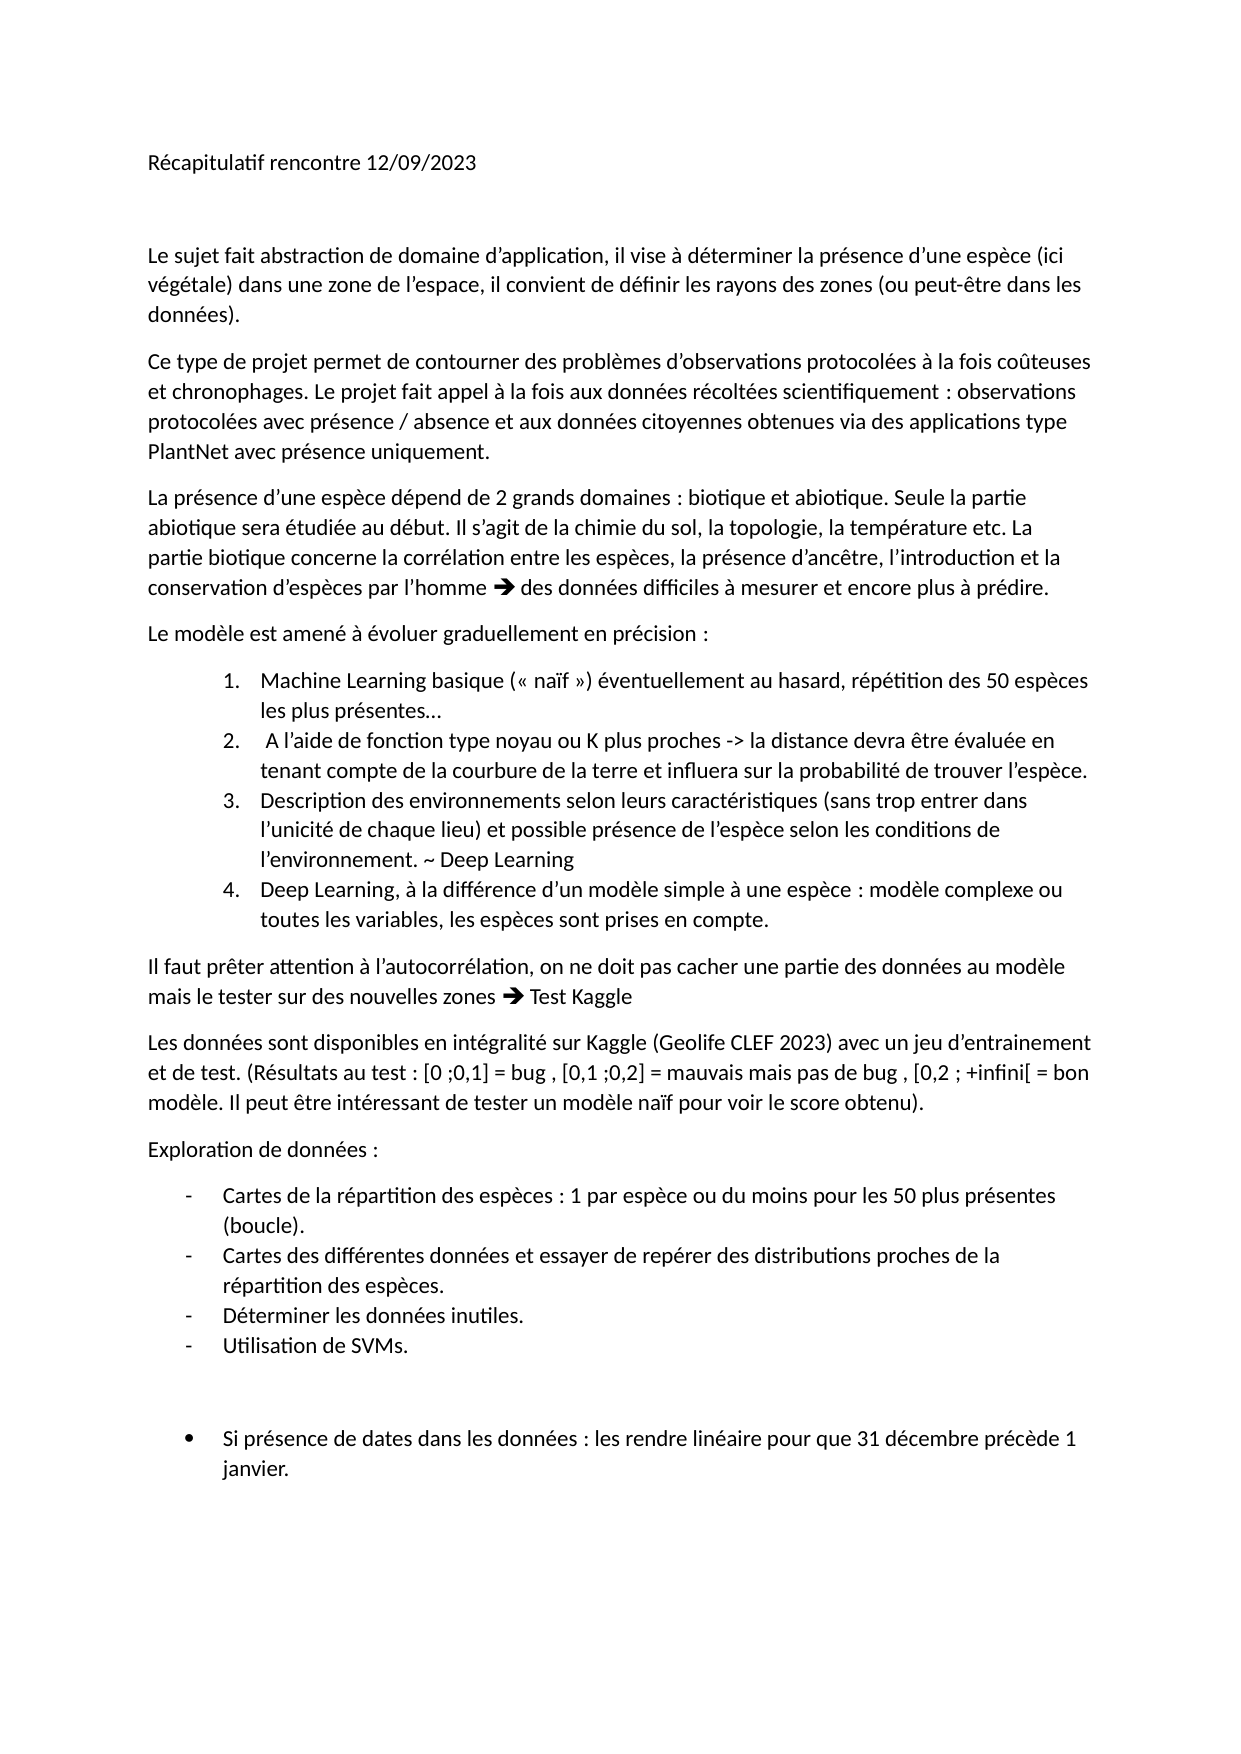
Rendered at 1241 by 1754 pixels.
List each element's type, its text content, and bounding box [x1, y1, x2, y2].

list Cartes des différentes données et essayer de repérer des distributions proches de la répartition des espèces. [185, 1241, 1093, 1299]
list Déterminer les données inutiles. [185, 1301, 1093, 1329]
list Si présence de dates dans les données : les rendre linéaire pour que 31 décembre précède 1 janvier. [185, 1424, 1093, 1482]
text Les données sont disponibles en intégralité sur Kaggle (Geolife CLEF 2023) avec un jeu d’entrainement et de test. (Résultats au test : [0 ;0,1] = bug , [0,1 ;0,2] = mauvais mais pas de bug , [0,2 ; +infini[ = bon modèle. Il peut être intéressant de tester un modèle naïf pour voir le score obtenu). [148, 1028, 1093, 1116]
list Deep Learning, à la différence d’un modèle simple à une espèce : modèle complexe ou toutes les variables, les espèces sont prises en compte. [223, 875, 1093, 933]
text La présence d’une espèce dépend de 2 grands domaines : biotique et abiotique. Seule la partie abiotique sera étudiée au début. Il s’agit de la chimie du sol, la topologie, la température etc. La partie biotique concerne la corrélation entre les espèces, la présence d’ancêtre, l’introduction et la conservation d’espèces par l’homme  des données difficiles à mesurer et encore plus à prédire. [148, 483, 1093, 601]
list Machine Learning basique (« naïf ») éventuellement au hasard, répétition des 50 espèces les plus présentes… [223, 666, 1093, 724]
text Récapitulatif rencontre 12/09/2023 [148, 148, 1093, 176]
text Le modèle est amené à évoluer graduellement en précision : [148, 619, 1093, 648]
text Le sujet fait abstraction de domaine d’application, il vise à déterminer la présence d’une espèce (ici végétale) dans une zone de l’espace, il convient de définir les rayons des zones (ou peut-être dans les données). [148, 241, 1093, 328]
text Il faut prêter attention à l’autocorrélation, on ne doit pas cacher une partie des données au modèle mais le tester sur des nouvelles zones  Test Kaggle [148, 952, 1093, 1010]
list Description des environnements selon leurs caractéristiques (sans trop entrer dans l’unicité de chaque lieu) et possible présence de l’espèce selon les conditions de l’environnement. ~ Deep Learning [223, 786, 1093, 873]
text Ce type de projet permet de contourner des problèmes d’observations protocolées à la fois coûteuses et chronophages. Le projet fait appel à la fois aux données récoltées scientifiquement : observations protocolées avec présence / absence et aux données citoyennes obtenues via des applications type PlantNet avec présence uniquement. [148, 347, 1093, 465]
list A l’aide de fonction type noyau ou K plus proches -> la distance devra être évaluée en tenant compte de la courbure de la terre et influera sur la probabilité de trouver l’espèce. [223, 726, 1093, 784]
text Exploration de données : [148, 1135, 1093, 1163]
list Cartes de la répartition des espèces : 1 par espèce ou du moins pour les 50 plus présentes (boucle). [185, 1181, 1093, 1239]
list Utilisation de SVMs. [185, 1331, 1093, 1359]
